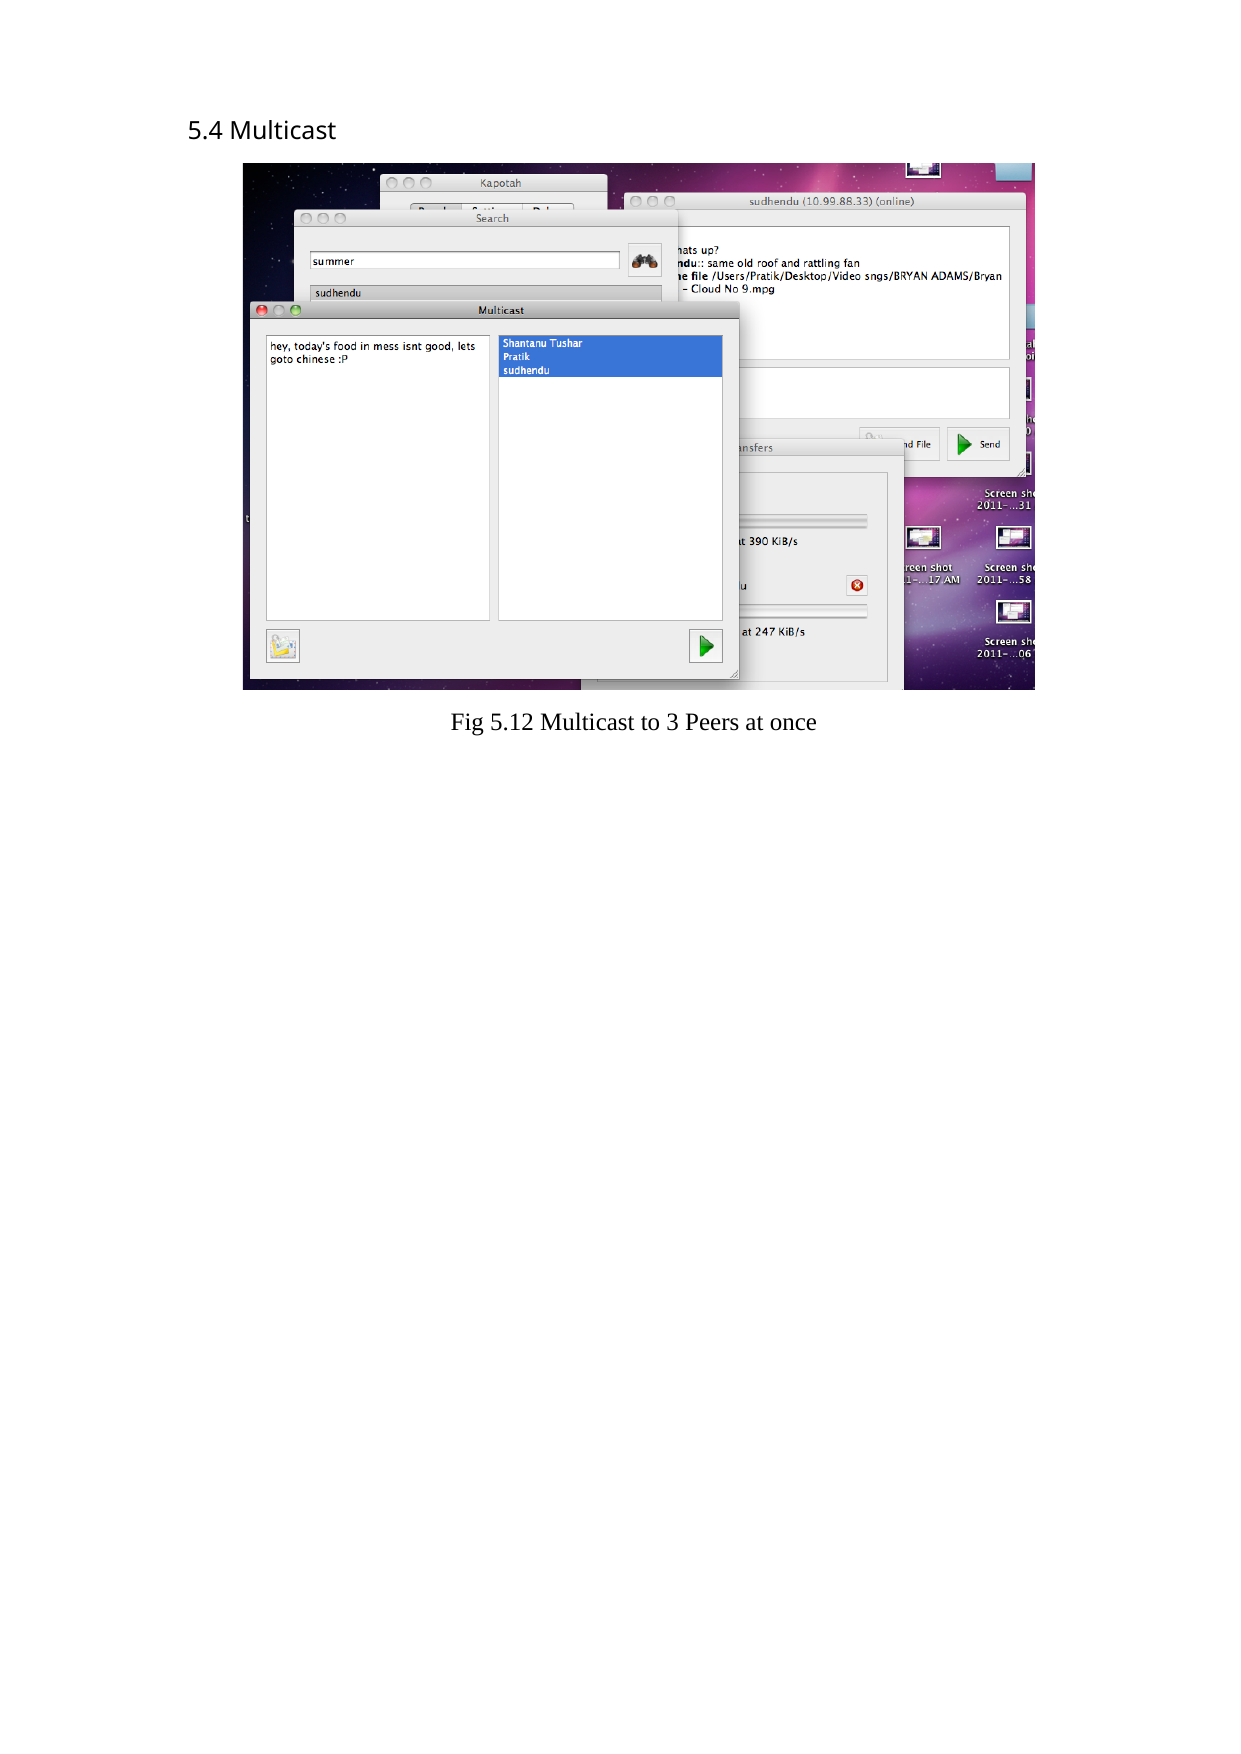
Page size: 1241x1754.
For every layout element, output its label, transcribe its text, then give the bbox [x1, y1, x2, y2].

picture [242, 163, 1035, 690]
text 5.4 Multicast [187, 112, 1091, 147]
